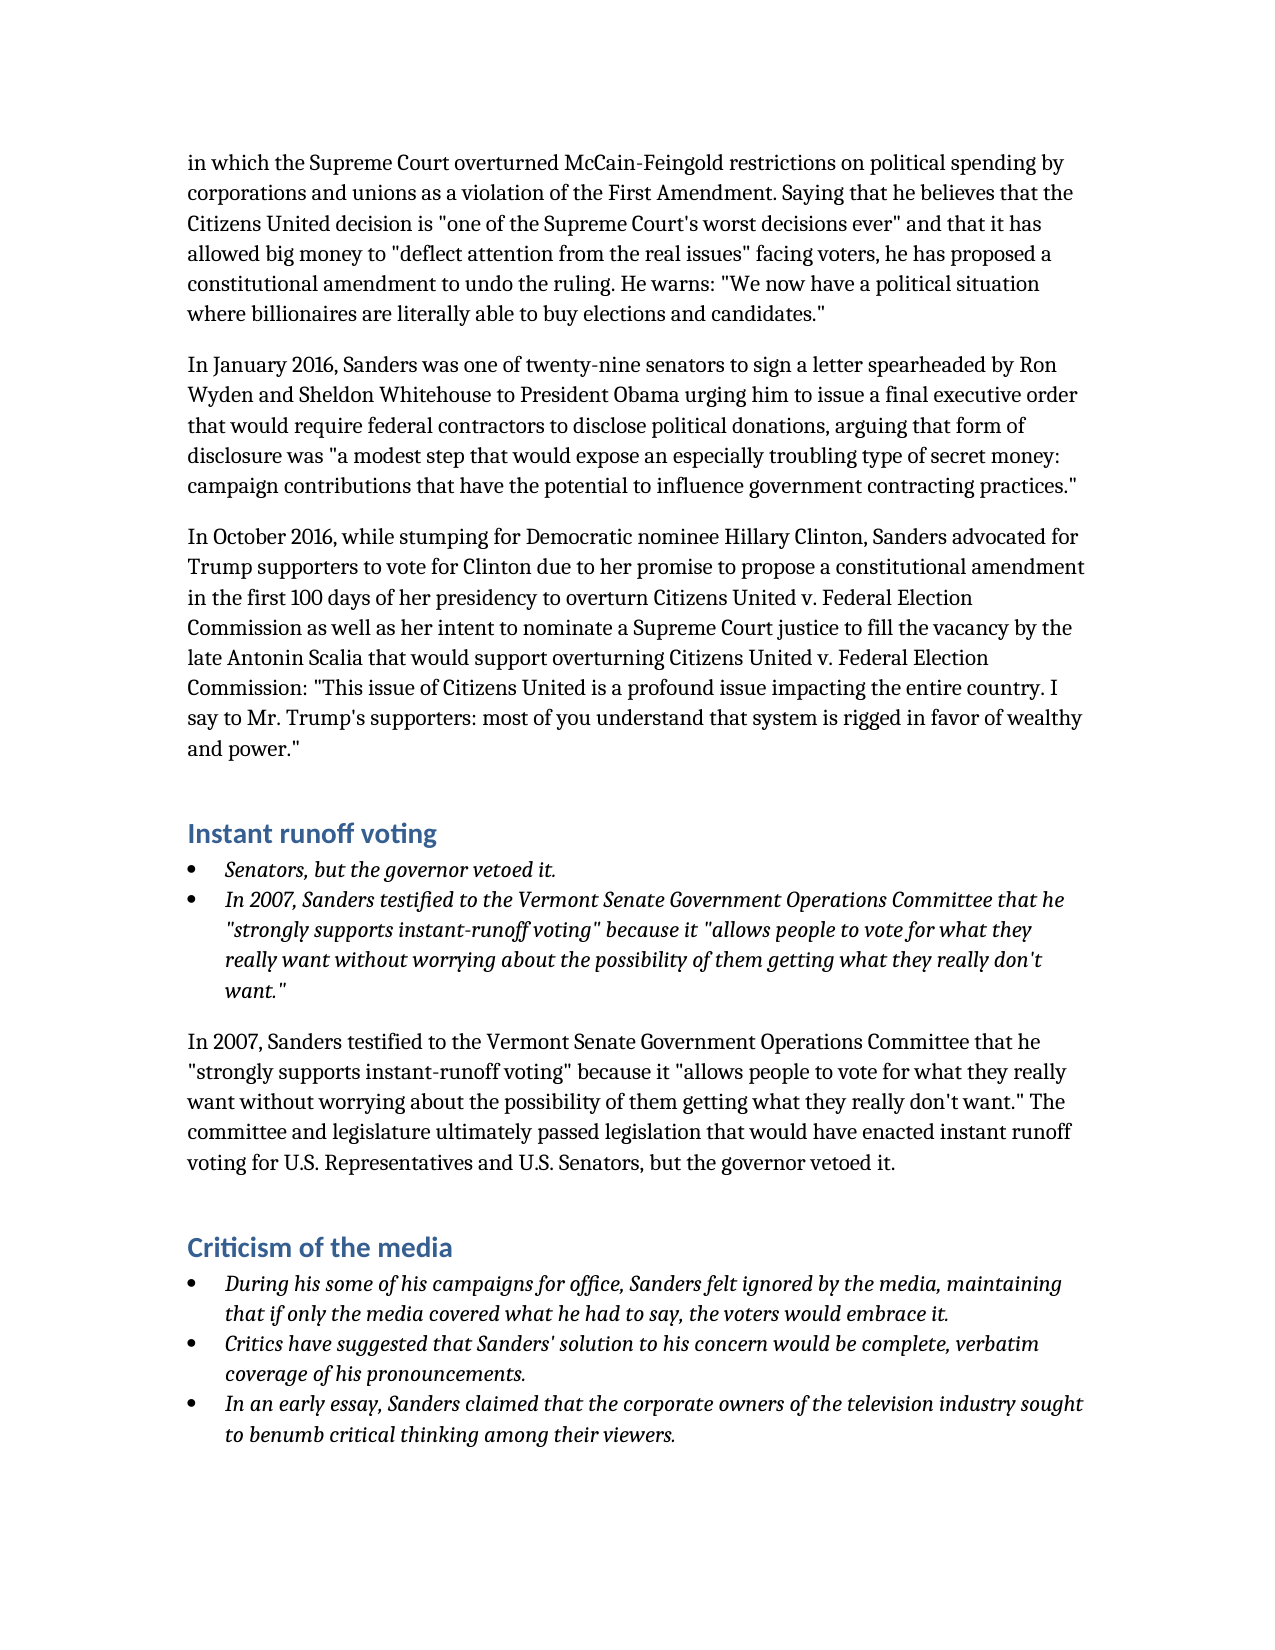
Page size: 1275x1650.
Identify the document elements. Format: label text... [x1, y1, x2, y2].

text In January 2016, Sanders was one of twenty-nine senators to sign a letter spearheaded by Ron Wyden and Sheldon Whitehouse to President Obama urging him to issue a final executive order that would require federal contractors to disclose political donations, arguing that form of disclosure was "a modest step that would expose an especially troubling type of secret money: campaign contributions that have the potential to influence government contracting practices." [187, 352, 1087, 499]
subtitle Criticism of the media [187, 1229, 1087, 1265]
list In an early essay, Sanders claimed that the corporate owners of the television industry sought to benumb critical thinking among their viewers. [187, 1391, 1087, 1448]
list Critics have suggested that Sanders' solution to his concern would be complete, verbatim coverage of his pronouncements. [187, 1331, 1087, 1387]
text in which the Supreme Court overturned McCain-Feingold restrictions on political spending by corporations and unions as a violation of the First Amendment. Saying that he believes that the Citizens United decision is "one of the Supreme Court's worst decisions ever" and that it has allowed big money to "deflect attention from the real issues" facing voters, he has proposed a constitutional amendment to undo the ruling. He warns: "We now have a political situation where billionaires are literally able to buy elections and candidates." [187, 150, 1087, 327]
list Senators, but the governor vetoed it. [187, 857, 1087, 883]
list In 2007, Sanders testified to the Vermont Senate Government Operations Committee that he "strongly supports instant-runoff voting" because it "allows people to vote for what they really want without worrying about the possibility of them getting what they really don't want." [187, 887, 1087, 1004]
text In 2007, Sanders testified to the Vermont Senate Government Operations Committee that he "strongly supports instant-runoff voting" because it "allows people to vote for what they really want without worrying about the possibility of them getting what they really don't want." The committee and legislature ultimately passed legislation that would have enacted instant runoff voting for U.S. Representatives and U.S. Senators, but the governor vetoed it. [187, 1028, 1087, 1176]
text In October 2016, while stumping for Democratic nominee Hillary Clinton, Sanders advocated for Trump supporters to vote for Clinton due to her promise to propose a constitutional amendment in the first 100 days of her presidency to overturn Citizens United v. Federal Election Commission as well as her intent to nominate a Supreme Court justice to fill the vacancy by the late Antonin Scalia that would support overturning Citizens United v. Federal Election Commission: "This issue of Citizens United is a profound issue impacting the entire country. I say to Mr. Trump's supporters: most of you understand that system is rigged in favor of wealthy and power." [187, 524, 1087, 762]
subtitle Instant runoff voting [187, 816, 1087, 851]
list During his some of his campaigns for office, Sanders felt ignored by the media, maintaining that if only the media covered what he had to say, the voters would embrace it. [187, 1270, 1087, 1327]
